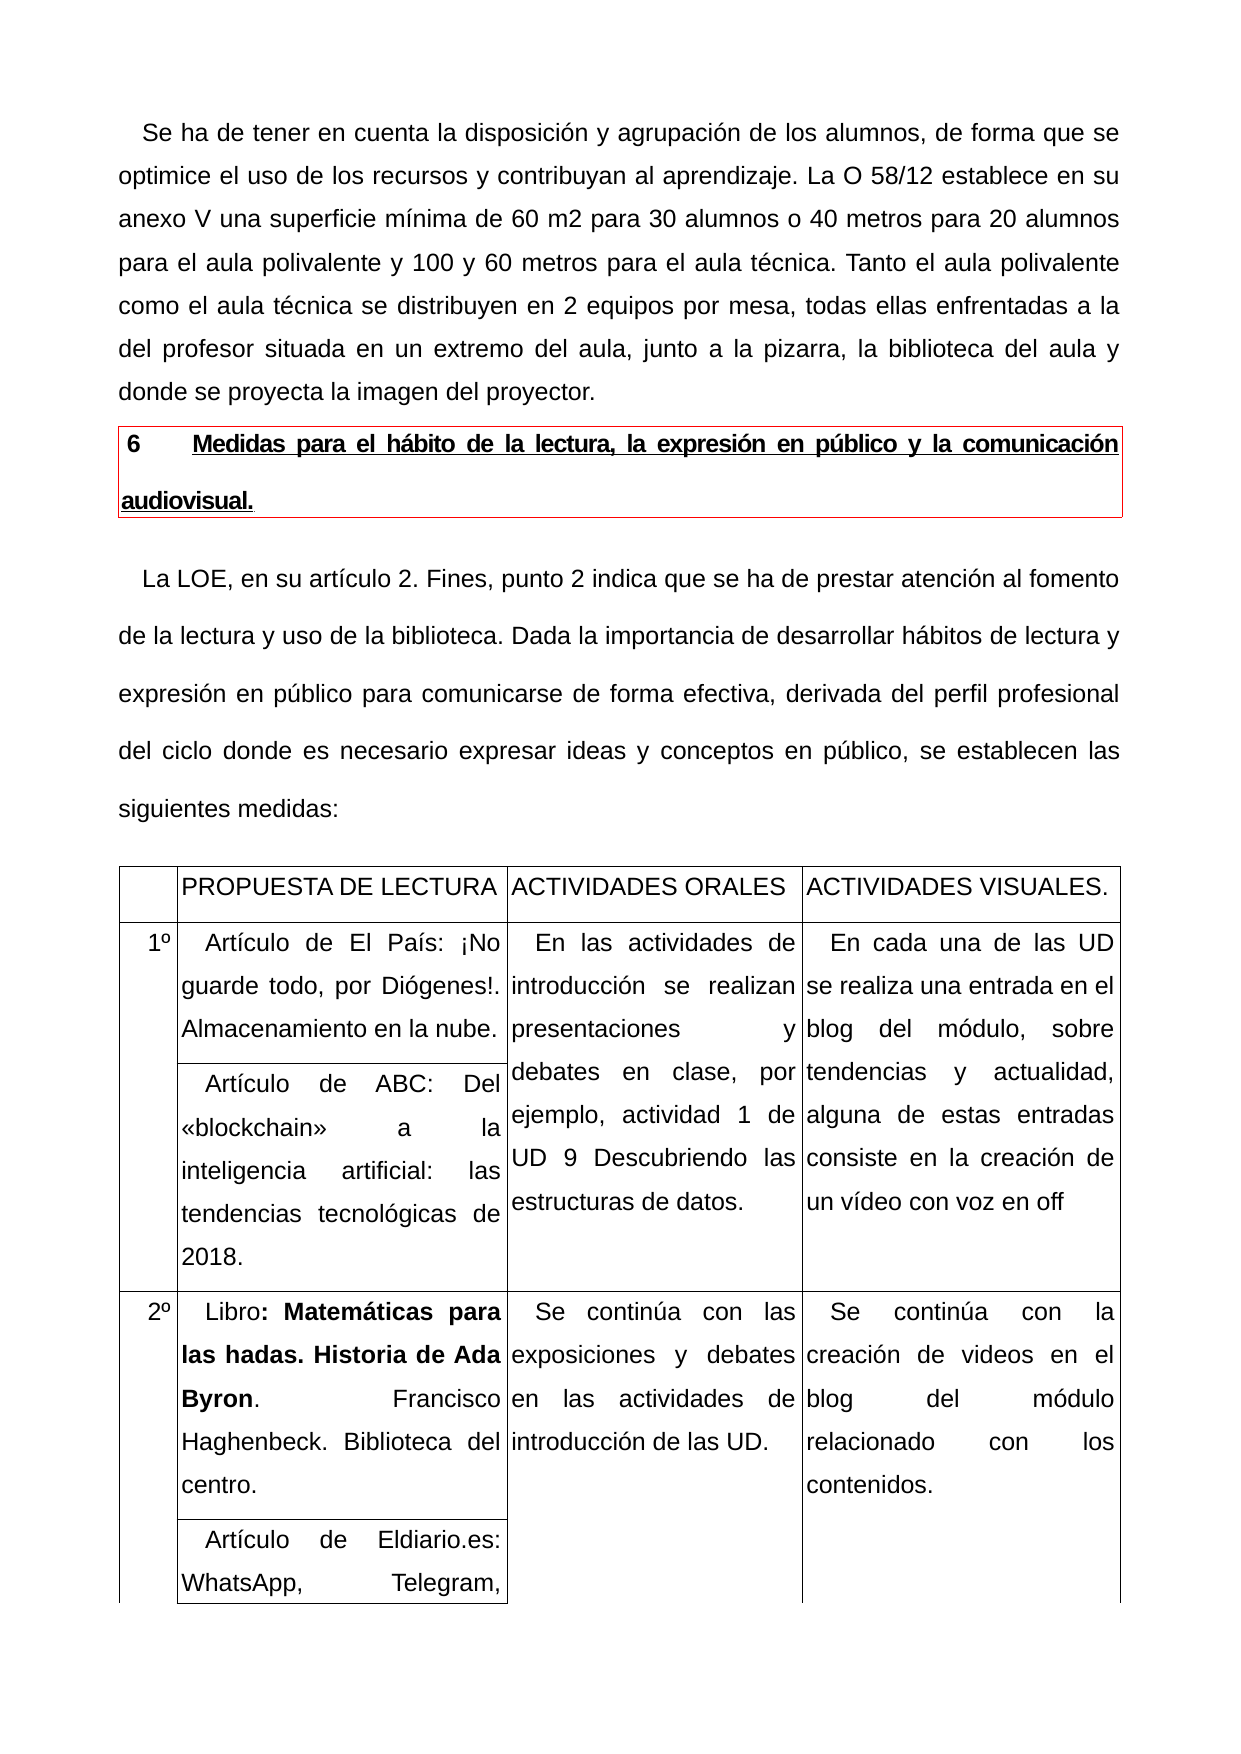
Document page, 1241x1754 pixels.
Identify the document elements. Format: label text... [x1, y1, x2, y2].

table_cell En las actividades de introducción se realizan presentaciones y debates en clase, por ejemplo, actividad 1 de UD 9 Descubriendo las estructuras de datos. [508, 923, 802, 1291]
text La LOE, en su artículo 2. Fines, punto 2 indica que se ha de prestar atención al fomento de la lectura y uso de la biblioteca. Dada la importancia de desarrollar hábitos de lectura y expresión en público para comunicarse de forma efectiva, derivada del perfil profesional del ciclo donde es necesario expresar ideas y conceptos en público, se establecen las siguientes medidas: [118, 564, 1122, 823]
table_cell 2º [120, 1292, 177, 1603]
table_cell En cada una de las UD se realiza una entrada en el blog del módulo, sobre tendencias y actualidad, alguna de estas entradas consiste en la creación de un vídeo con voz en off [803, 923, 1120, 1291]
table_cell Se continúa con la creación de videos en el blog del módulo relacionado con los contenidos. [803, 1292, 1120, 1603]
table_cell 1º [120, 923, 177, 1291]
table_header [120, 867, 177, 921]
table_cell Se continúa con las exposiciones y debates en las actividades de introducción de las UD. [508, 1292, 802, 1603]
table_header PROPUESTA DE LECTURA [178, 867, 507, 921]
table_cell Artículo de Eldiario.es: WhatsApp, Telegram, [178, 1520, 507, 1603]
subtitle Medidas para el hábito de la lectura, la expresión en público y la comunicación audiovisual. [119, 427, 1122, 517]
text Se ha de tener en cuenta la disposición y agrupación de los alumnos, de forma que se optimice el uso de los recursos y contribuyan al aprendizaje. La O 58/12 establece en su anexo V una superficie mínima de 60 m2 para 30 alumnos o 40 metros para 20 alumnos para el aula polivalente y 100 y 60 metros para el aula técnica. Tanto el aula polivalente como el aula técnica se distribuyen en 2 equipos por mesa, todas ellas enfrentadas a la del profesor situada en un extremo del aula, junto a la pizarra, la biblioteca del aula y donde se proyecta la imagen del proyector. [118, 118, 1122, 406]
table_header ACTIVIDADES VISUALES. [803, 867, 1120, 921]
table_cell Artículo de El País: ¡No guarde todo, por Diógenes!. Almacenamiento en la nube. [178, 923, 507, 1063]
table_cell Libro: Matemáticas para las hadas. Historia de Ada Byron. Francisco Haghenbeck. Biblioteca del centro. [178, 1292, 507, 1519]
table_cell Artículo de ABC: Del «blockchain» a la inteligencia artificial: las tendencias tecnológicas de 2018. [178, 1064, 507, 1291]
table_header ACTIVIDADES ORALES [508, 867, 802, 921]
